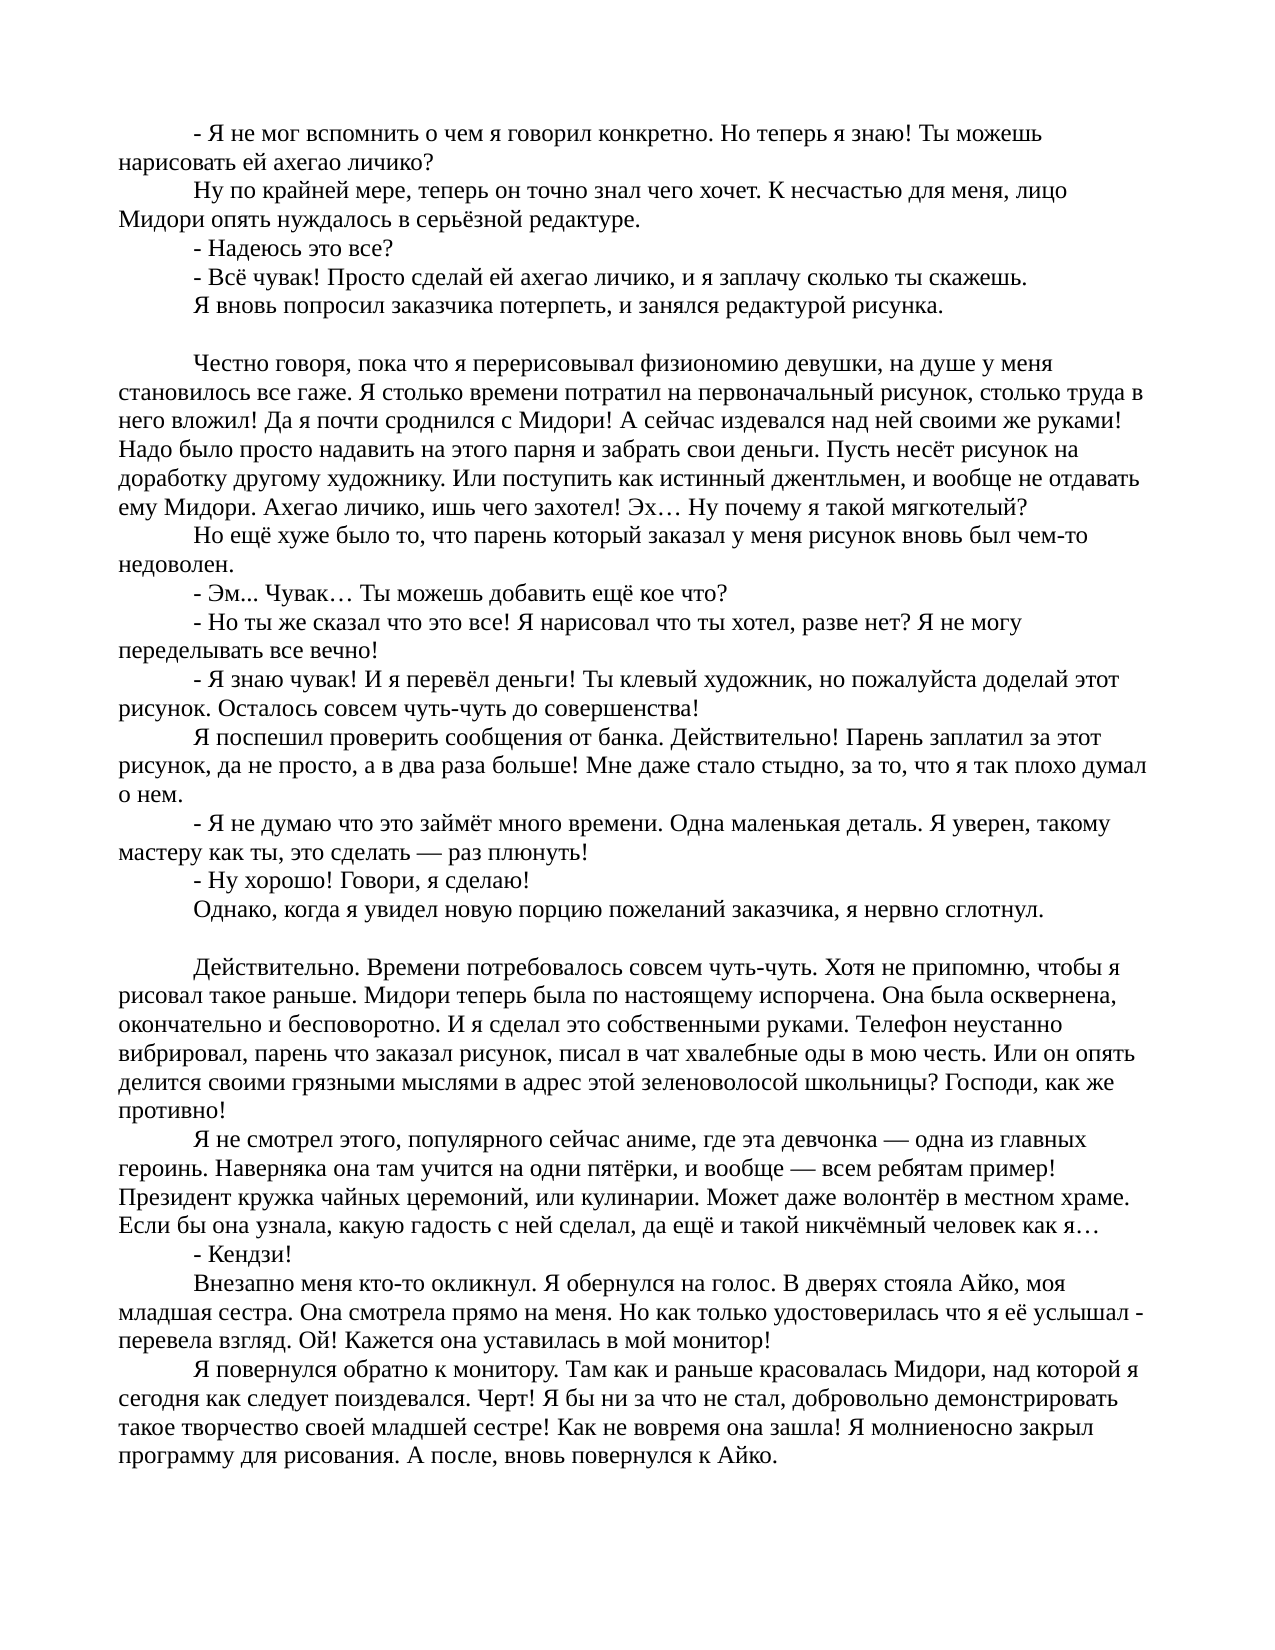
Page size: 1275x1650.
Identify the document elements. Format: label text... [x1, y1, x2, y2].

text - Ну хорошо! Говори, я сделаю! [118, 866, 1157, 894]
text - Кендзи! [118, 1239, 1157, 1268]
text Я повернулся обратно к монитору. Там как и раньше красовалась Мидори, над которой я сегодня как следует поиздевался. Черт! Я бы ни за что не стал, добровольно демонстрировать такое творчество своей младшей сестре! Как не вовремя она зашла! Я молниеносно закрыл программу для рисования. А после, вновь повернулся к Айко. [118, 1354, 1157, 1469]
text Но ещё хуже было то, что парень который заказал у меня рисунок вновь был чем-то недоволен. [118, 521, 1157, 578]
text Ну по крайней мере, теперь он точно знал чего хочет. К несчастью для меня, лицо Мидори опять нуждалось в серьёзной редактуре. [118, 176, 1157, 233]
text Действительно. Времени потребовалось совсем чуть-чуть. Хотя не припомню, чтобы я рисовал такое раньше. Мидори теперь была по настоящему испорчена. Она была осквернена, окончательно и бесповоротно. И я сделал это собственными руками. Телефон неустанно вибрировал, парень что заказал рисунок, писал в чат хвалебные оды в мою честь. Или он опять делится своими грязными мыслями в адрес этой зеленоволосой школьницы? Господи, как же противно! [118, 952, 1157, 1124]
text Я вновь попросил заказчика потерпеть, и занялся редактурой рисунка. [118, 291, 1157, 319]
text - Я знаю чувак! И я перевёл деньги! Ты клевый художник, но пожалуйста доделай этот рисунок. Осталось совсем чуть-чуть до совершенства! [118, 664, 1157, 722]
text - Эм... Чувак… Ты можешь добавить ещё кое что? [118, 578, 1157, 607]
text Однако, когда я увидел новую порцию пожеланий заказчика, я нервно сглотнул. [118, 894, 1157, 923]
text Внезапно меня кто-то окликнул. Я обернулся на голос. В дверях стояла Айко, моя младшая сестра. Она смотрела прямо на меня. Но как только удостоверилась что я её услышал - перевела взгляд. Ой! Кажется она уставилась в мой монитор! [118, 1268, 1157, 1354]
text Честно говоря, пока что я перерисовывал физиономию девушки, на душе у меня становилось все гаже. Я столько времени потратил на первоначальный рисунок, столько труда в него вложил! Да я почти сроднился с Мидори! А сейчас издевался над ней своими же руками! Надо было просто надавить на этого парня и забрать свои деньги. Пусть несёт рисунок на доработку другому художнику. Или поступить как истинный джентльмен, и вообще не отдавать ему Мидори. Ахегао личико, ишь чего захотел! Эх… Ну почему я такой мягкотелый? [118, 348, 1157, 521]
text - Я не мог вспомнить о чем я говорил конкретно. Но теперь я знаю! Ты можешь нарисовать ей ахегао личико? [118, 118, 1157, 176]
text Я не смотрел этого, популярного сейчас аниме, где эта девчонка — одна из главных героинь. Наверняка она там учится на одни пятёрки, и вообще — всем ребятам пример! Президент кружка чайных церемоний, или кулинарии. Может даже волонтёр в местном храме. Если бы она узнала, какую гадость с ней сделал, да ещё и такой никчёмный человек как я… [118, 1124, 1157, 1239]
text Я поспешил проверить сообщения от банка. Действительно! Парень заплатил за этот рисунок, да не просто, а в два раза больше! Мне даже стало стыдно, за то, что я так плохо думал о нем. [118, 722, 1157, 808]
text - Надеюсь это все? [118, 233, 1157, 262]
text - Всё чувак! Просто сделай ей ахегао личико, и я заплачу сколько ты скажешь. [118, 262, 1157, 291]
text - Я не думаю что это займёт много времени. Одна маленькая деталь. Я уверен, такому мастеру как ты, это сделать — раз плюнуть! [118, 808, 1157, 866]
text - Но ты же сказал что это все! Я нарисовал что ты хотел, разве нет? Я не могу переделывать все вечно! [118, 607, 1157, 664]
